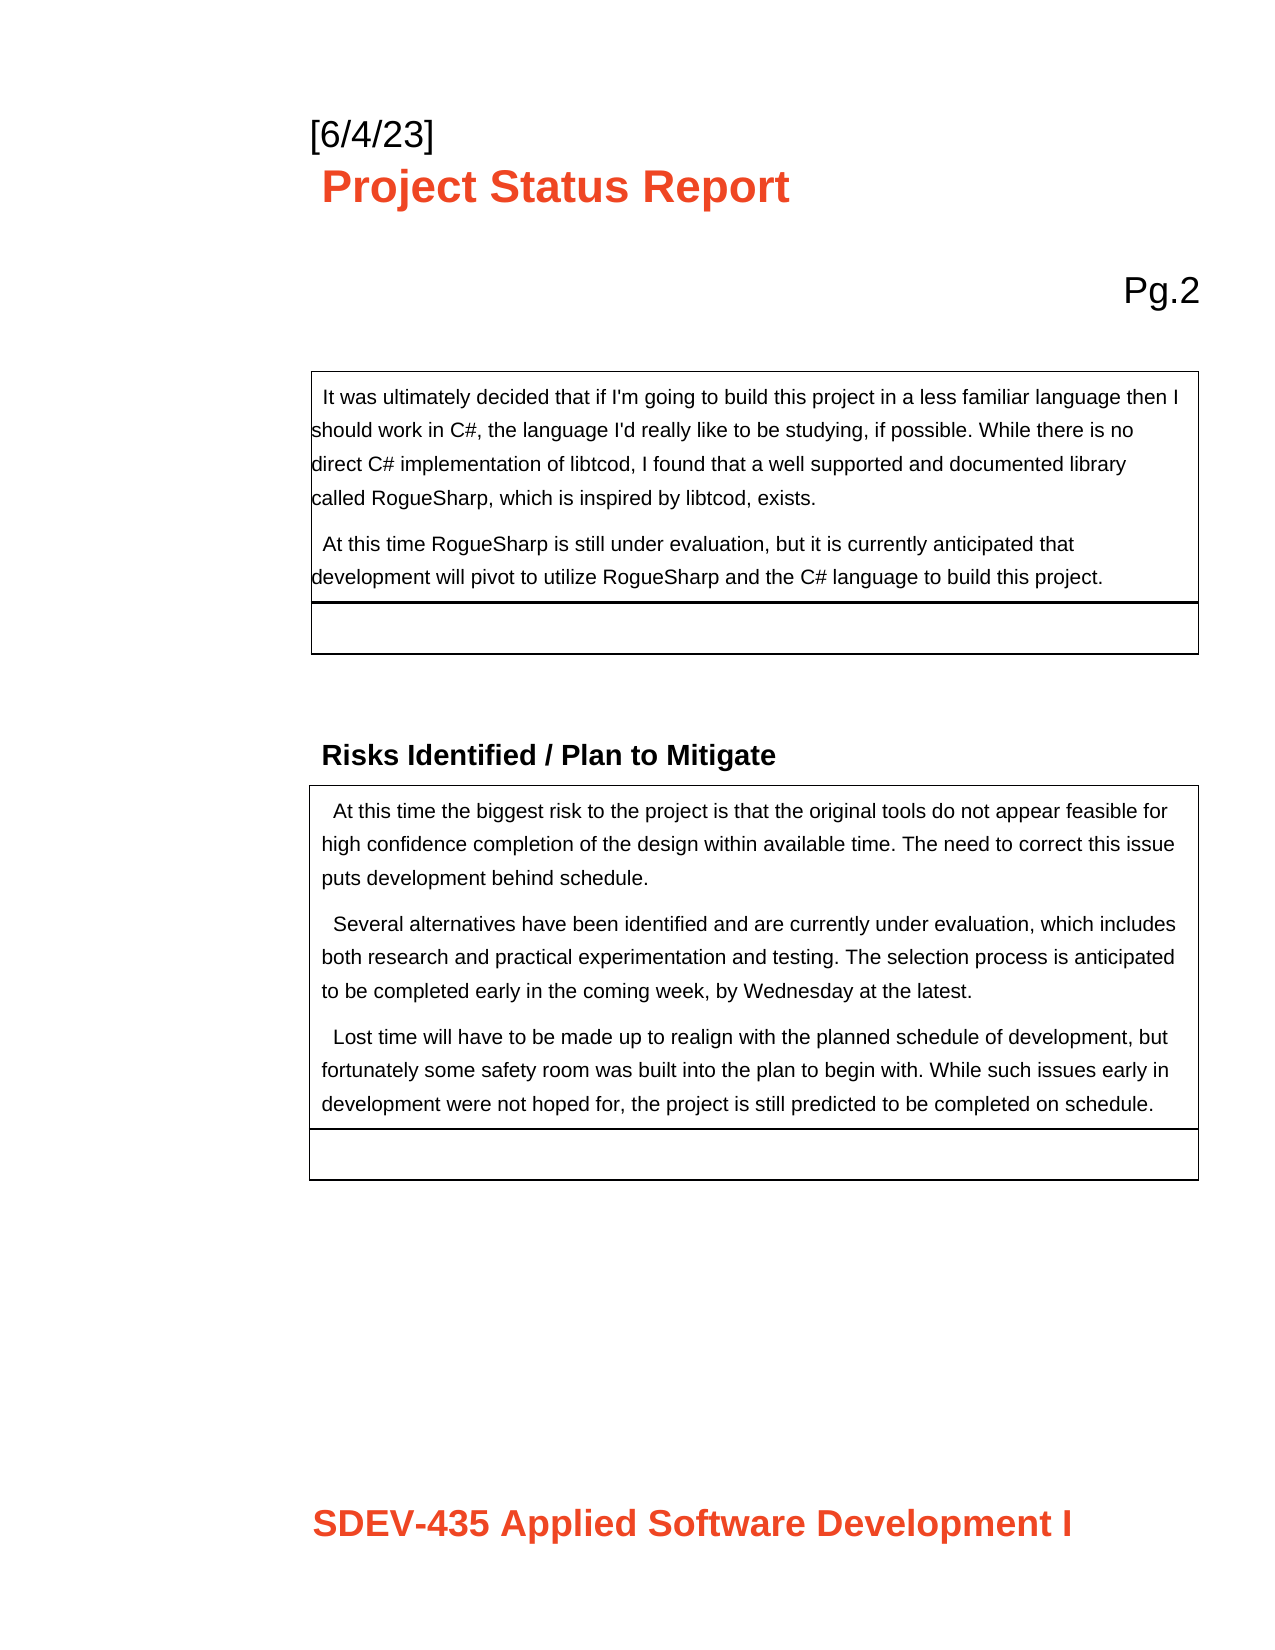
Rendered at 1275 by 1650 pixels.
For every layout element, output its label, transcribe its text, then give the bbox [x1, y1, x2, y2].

table_header It was ultimately decided that if I'm going to build this project in a less familiar language then I should work in C#, the language I'd really like to be studying, if possible. While there is no direct C# implementation of libtcod, I found that a well supported and documented library called RogueSharp, which is inspired by libtcod, exists. At this time RogueSharp is still under evaluation, but it is currently anticipated that development will pivot to utilize RogueSharp and the C# language to build this project. [312, 372, 1198, 601]
subtitle Risks Identified / Plan to Mitigate [321, 738, 1200, 772]
table_cell [312, 604, 1198, 652]
table_header At this time the biggest risk to the project is that the original tools do not appear feasible for high confidence completion of the design within available time. The need to correct this issue puts development behind schedule. Several alternatives have been identified and are currently under evaluation, which includes both research and practical experimentation and testing. The selection process is anticipated to be completed early in the coming week, by Wednesday at the latest. Lost time will have to be made up to realign with the planned schedule of development, but fortunately some safety room was built into the plan to begin with. While such issues early in development were not hoped for, the project is still predicted to be completed on schedule. [310, 786, 1198, 1128]
table_cell [310, 1130, 1198, 1179]
